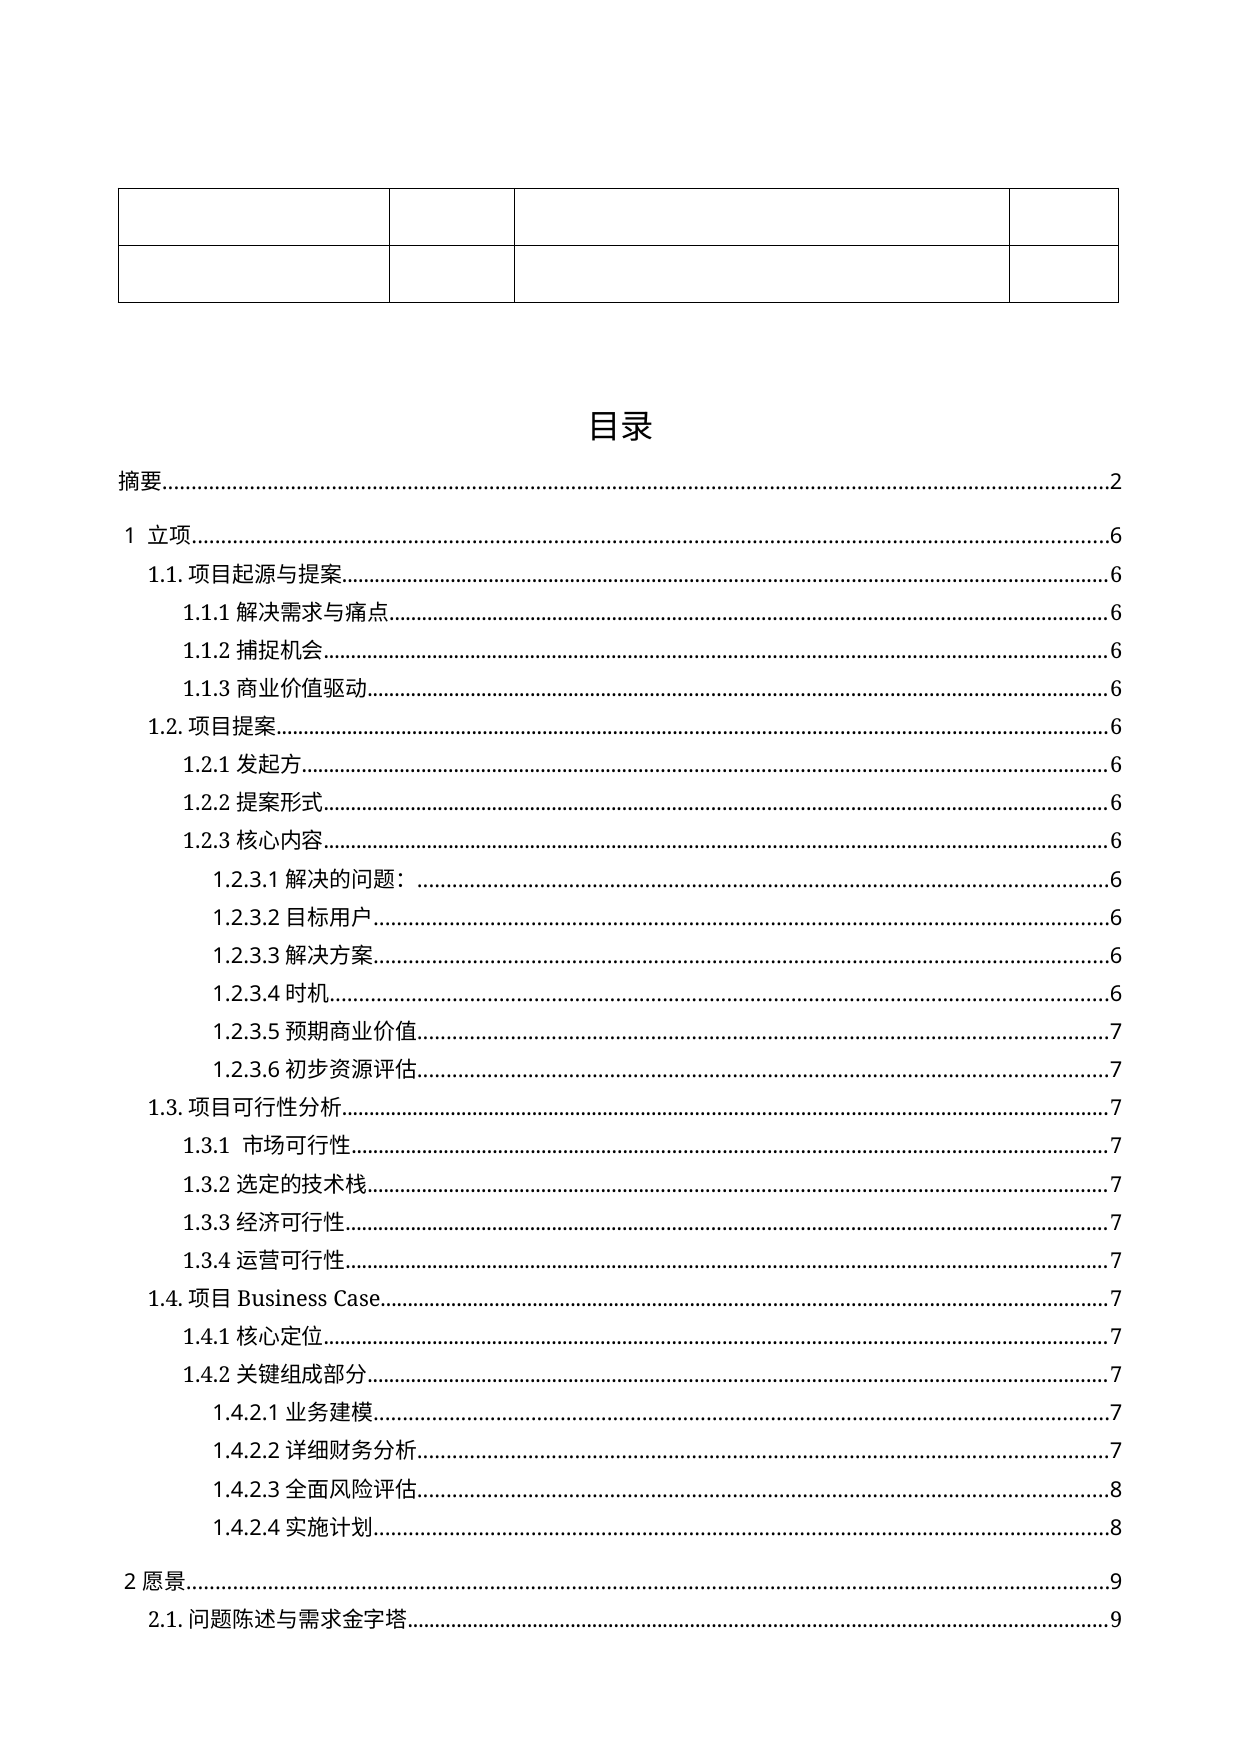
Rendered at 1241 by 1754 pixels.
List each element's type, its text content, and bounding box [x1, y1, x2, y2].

table_cell [515, 246, 1009, 302]
text 1.4.2.1 业务建模 7 [207, 1395, 1122, 1427]
text 1.1.3 商业价值驱动 6 [177, 671, 1122, 703]
text 2.1. 问题陈述与需求金字塔 9 [148, 1602, 1122, 1634]
text 1.1. 项目起源与提案 6 [148, 557, 1122, 588]
text 1.4.2.3 全面风险评估 8 [207, 1472, 1122, 1503]
text 1.2.3 核心内容 6 [177, 823, 1122, 855]
text 1.2.3.5 预期商业价值 7 [207, 1014, 1122, 1046]
text 1.3. 项目可行性分析 7 [148, 1090, 1122, 1122]
text 1.3.3 经济可行性 7 [177, 1205, 1122, 1236]
text 1.4.2 关键组成部分 7 [177, 1357, 1122, 1389]
table_cell [119, 246, 389, 302]
text 1.4.2.4 实施计划 8 [207, 1510, 1122, 1541]
table_cell [390, 246, 514, 302]
text 1.4.1 核心定位 7 [177, 1319, 1122, 1351]
text 1.2.3.4 时机 6 [207, 976, 1122, 1008]
text 摘要 2 [118, 464, 1122, 496]
text 1.2.3.2 目标用户 6 [207, 900, 1122, 931]
text 1.4.2.2 详细财务分析 7 [207, 1433, 1122, 1465]
text 1.4. 项目Business Case 7 [148, 1281, 1122, 1313]
table_cell [515, 189, 1009, 244]
table_cell [1010, 246, 1118, 302]
text 1.1.1 解决需求与痛点 6 [177, 595, 1122, 626]
table_cell [119, 189, 389, 244]
text 1.3.1 市场可行性 7 [177, 1128, 1122, 1160]
text 2 愿景 9 [118, 1564, 1122, 1596]
text 1.2.3.3 解决方案 6 [207, 938, 1122, 969]
table_cell [1010, 189, 1118, 244]
text 1.2. 项目提案 6 [148, 709, 1122, 741]
text 1.3.4 运营可行性 7 [177, 1243, 1122, 1274]
text 1.2.3.6 初步资源评估 7 [207, 1052, 1122, 1084]
text 1.2.3.1 解决的问题： 6 [207, 862, 1122, 893]
text 1 立项 6 [118, 518, 1122, 550]
text 1.2.2 提案形式 6 [177, 785, 1122, 817]
text 1.2.1 发起方 6 [177, 747, 1122, 779]
text 1.1.2 捕捉机会 6 [177, 633, 1122, 664]
table_cell [390, 189, 514, 244]
text 1.3.2 选定的技术栈 7 [177, 1167, 1122, 1198]
subtitle 目录 [118, 399, 1122, 448]
